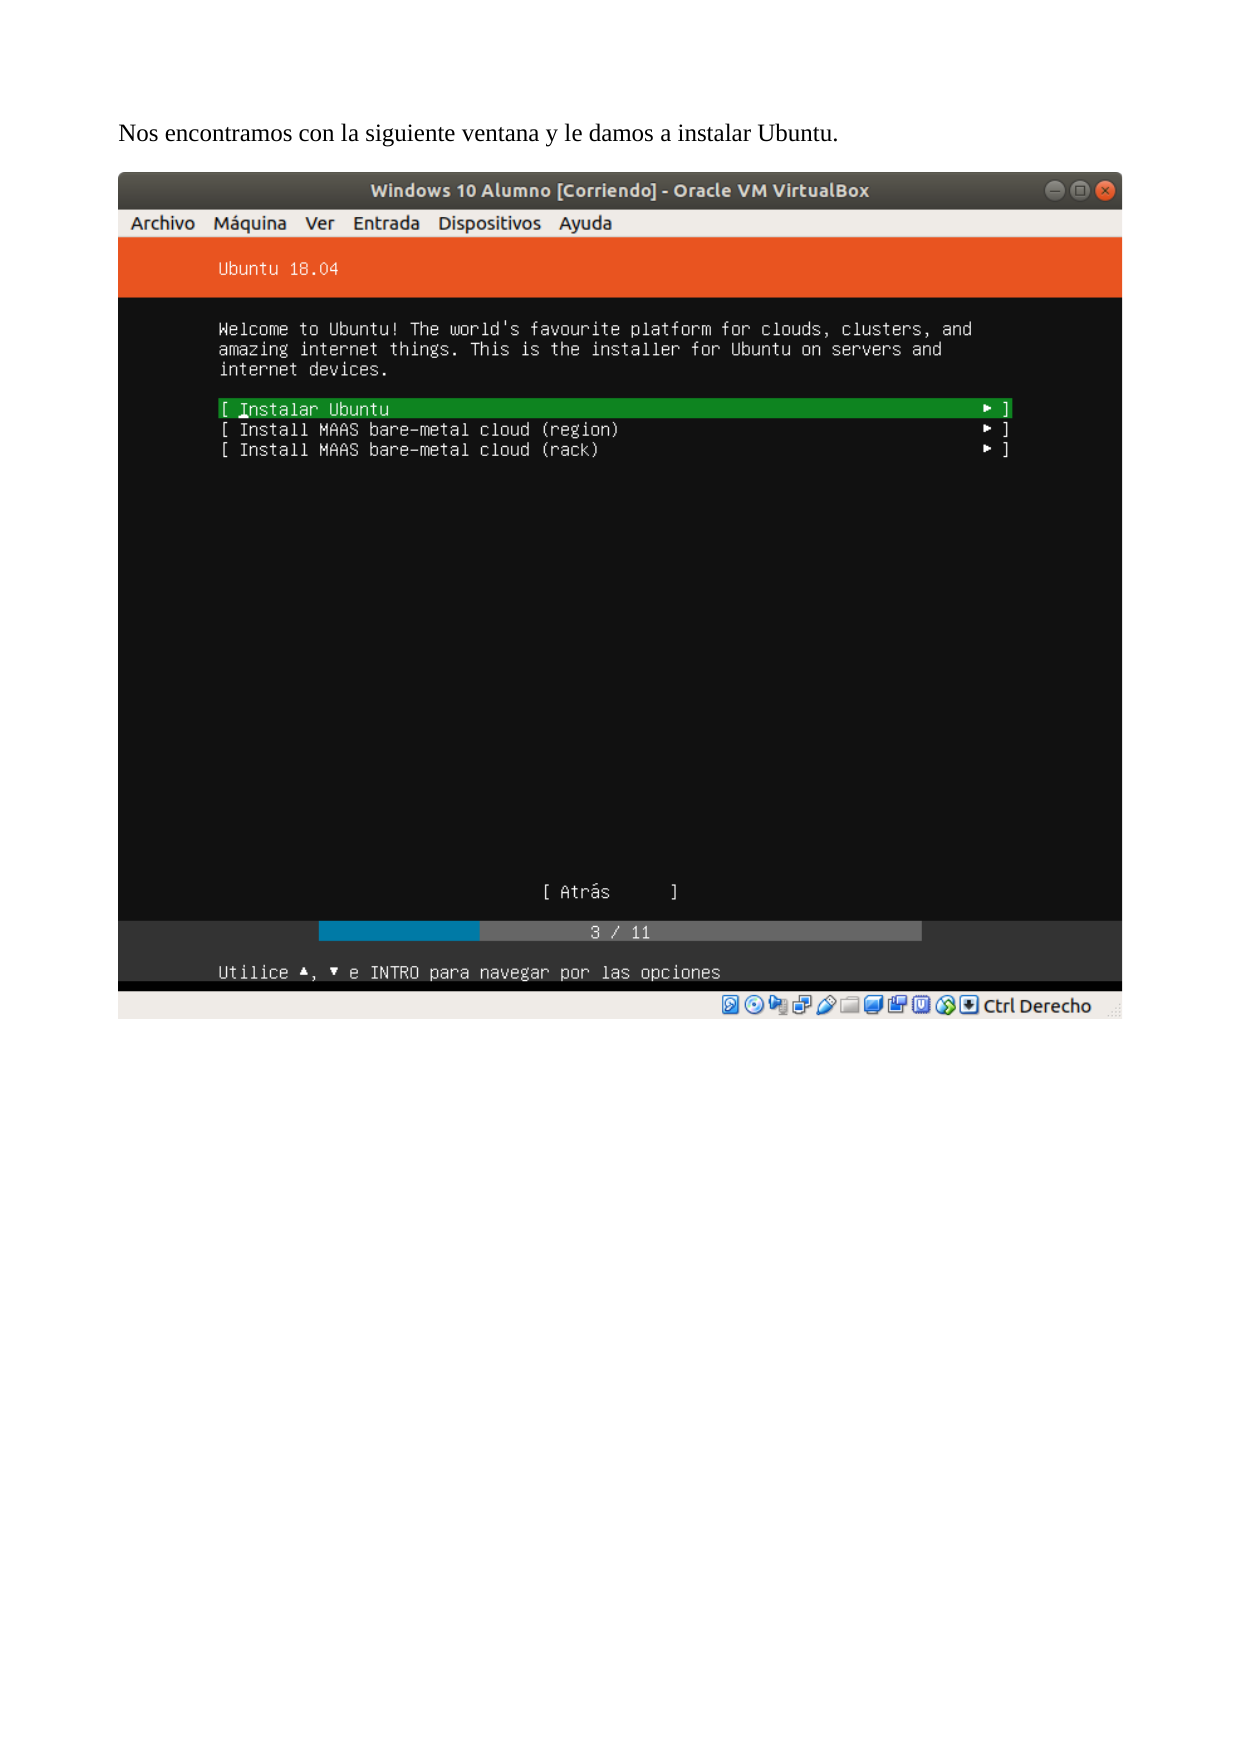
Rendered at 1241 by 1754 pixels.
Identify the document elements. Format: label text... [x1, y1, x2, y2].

picture [118, 172, 1123, 1019]
text Nos encontramos con la siguiente ventana y le damos a instalar Ubuntu. [118, 118, 1122, 147]
